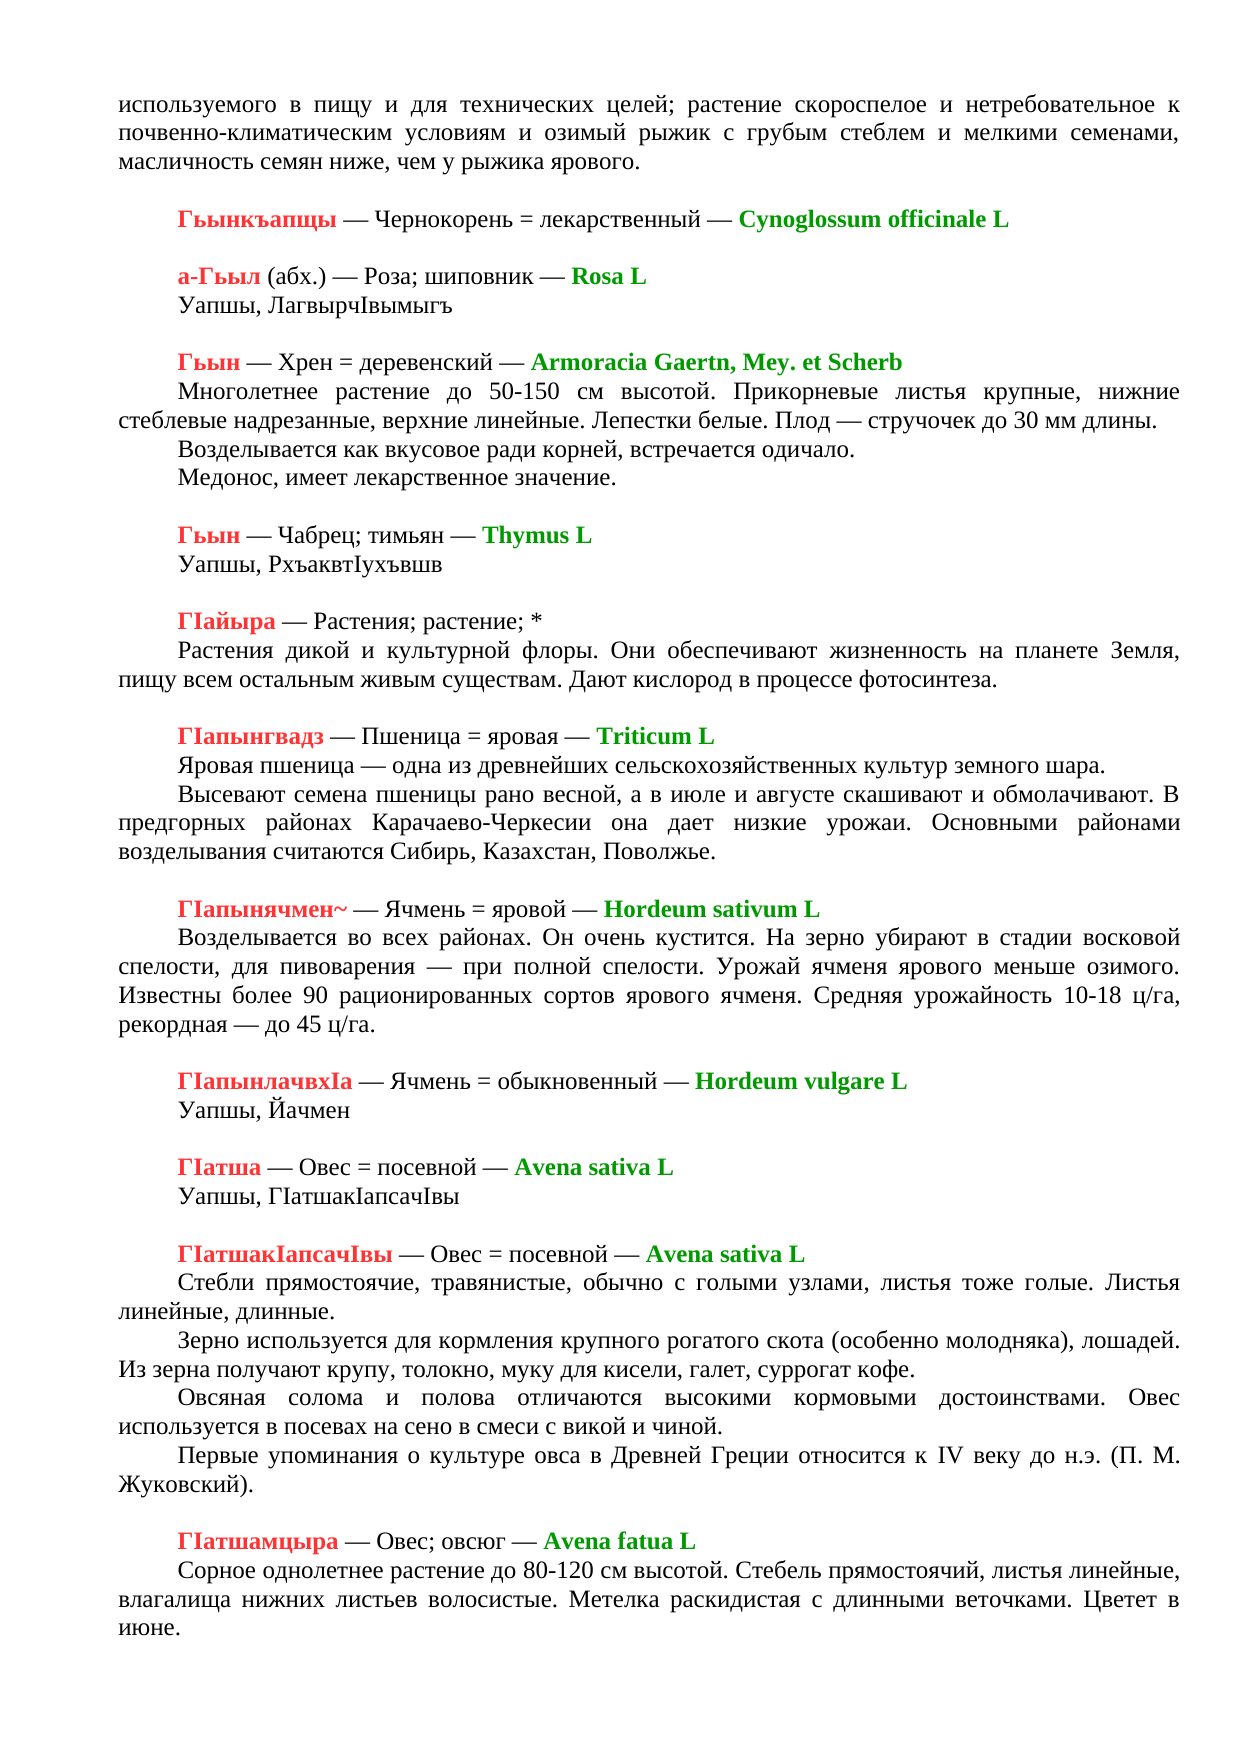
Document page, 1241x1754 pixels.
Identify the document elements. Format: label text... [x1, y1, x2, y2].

text Возделывается как вкусовое ради корней, встречается одичало. [118, 434, 1181, 462]
text Зерно используется для кормления крупного рогатого скота (особенно молодняка), лошадей. Из зерна получают крупу, толокно, муку для кисели, галет, суррогат кофе. [118, 1325, 1181, 1382]
text Овсяная солома и полова отличаются высокими кормовыми достоинствами. Овес используется в посевах на сено в смеси с викой и чиной. [118, 1382, 1181, 1440]
text Стебли прямостоячие, травянистые, обычно с голыми узлами, листья тоже голые. Листья линейные, длинные. [118, 1267, 1181, 1325]
text ГIатшамцыра — Овес; овсюг — Avena fatua L [118, 1526, 1181, 1555]
text ГIапынгвадз — Пшеница = яровая — Triticum L [118, 721, 1181, 750]
text а-Гьыл (абх.) — Роза; шиповник — Rosa L [118, 261, 1181, 290]
text Уапшы, РхъаквтIухъвшв [118, 549, 1181, 577]
text Первые упоминания о культуре овса в Древней Греции относится к IV веку до н.э. (П. М. Жуковский). [118, 1440, 1181, 1497]
text Уапшы, ГIатшакIапсачIвы [118, 1181, 1181, 1210]
text Многолетнее растение до 50-150 см высотой. Прикорневые листья крупные, нижние стеблевые надрезанные, верхние линейные. Лепестки белые. Плод — стручочек до 30 мм длины. [118, 376, 1181, 434]
text ГIайыра — Растения; растение; * [118, 606, 1181, 635]
text Сорное однолетнее растение до 80-120 см высотой. Стебель прямостоячий, листья линейные, влагалища нижних листьев волосистые. Метелка раскидистая с длинными веточками. Цветет в июне. [118, 1555, 1181, 1641]
text Яровая пшеница — одна из древнейших сельскохозяйственных культур земного шара. [118, 750, 1181, 779]
text Гьын — Чабрец; тимьян — Thymus L [118, 520, 1181, 549]
text ГIатшакIапсачIвы — Овес = посевной — Avena sativa L [118, 1239, 1181, 1267]
text Медонос, имеет лекарственное значение. [118, 462, 1181, 491]
text Гьын — Хрен = деревенский — Armoracia Gaertn, Mey. et Scherb [118, 347, 1181, 376]
text ГIапынлачвхIа — Ячмень = обыкновенный — Hordeum vulgare L [118, 1066, 1181, 1095]
text Высевают семена пшеницы рано весной, а в июле и августе скашивают и обмолачивают. В предгорных районах Карачаево-Черкесии она дает низкие урожаи. Основными районами возделывания считаются Сибирь, Казахстан, Поволжье. [118, 779, 1181, 865]
text Возделывается во всех районах. Он очень кустится. На зерно убирают в стадии восковой спелости, для пивоварения — при полной спелости. Урожай ячменя ярового меньше озимого. Известны более 90 рационированных сортов ярового ячменя. Средняя урожайность 10-18 ц/га, рекордная — до 45 ц/га. [118, 922, 1181, 1037]
text используемого в пищу и для технических целей; растение скороспелое и нетребовательное к почвенно-климатическим условиям и озимый рыжик с грубым стеблем и мелкими семенами, масличность семян ниже, чем у рыжика ярового. [118, 89, 1181, 175]
text ГIапынячмен~ — Ячмень = яровой — Hordeum sativum L [118, 894, 1181, 922]
text Уапшы, ЛагвырчIвымыгъ [118, 290, 1181, 319]
text Растения дикой и культурной флоры. Они обеспечивают жизненность на планете Земля, пищу всем остальным живым существам. Дают кислород в процессе фотосинтеза. [118, 635, 1181, 692]
text Уапшы, Йачмен [118, 1095, 1181, 1124]
text ГIатша — Овес = посевной — Avena sativa L [118, 1152, 1181, 1181]
text Гьынкъапщы — Чернокорень = лекарственный — Cynoglossum officinale L [118, 204, 1181, 232]
